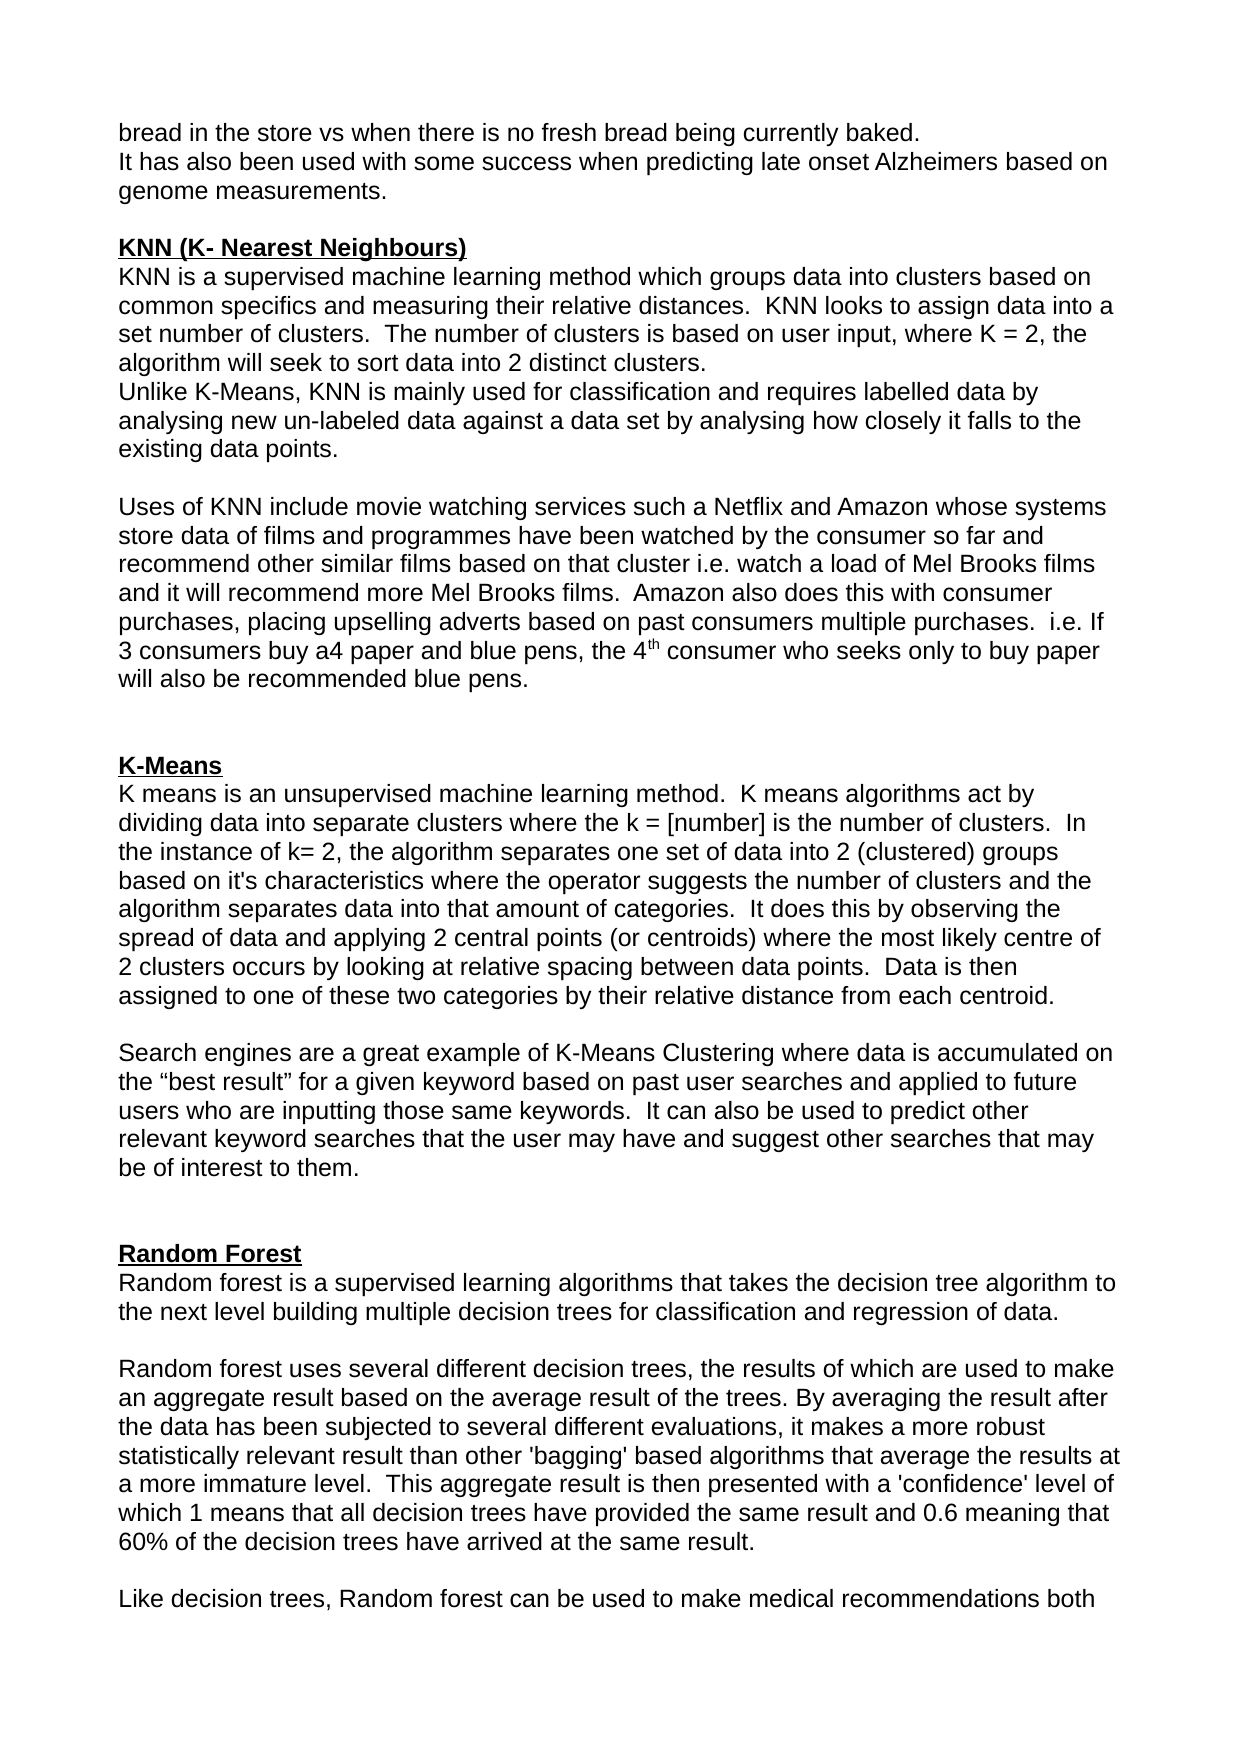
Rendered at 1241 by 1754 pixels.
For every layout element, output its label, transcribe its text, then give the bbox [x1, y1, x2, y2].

text K-Means [118, 751, 1122, 779]
text It has also been used with some success when predicting late onset Alzheimers based on genome measurements. [118, 147, 1122, 204]
text Like decision trees, Random forest can be used to make medical recommendations both [118, 1584, 1122, 1613]
text Search engines are a great example of K-Means Clustering where data is accumulated on the “best result” for a given keyword based on past user searches and applied to future users who are inputting those same keywords. It can also be used to predict other relevant keyword searches that the user may have and suggest other searches that may be of interest to them. [118, 1038, 1122, 1182]
text Random forest uses several different decision trees, the results of which are used to make an aggregate result based on the average result of the trees. By averaging the result after the data has been subjected to several different evaluations, it makes a more robust statistically relevant result than other 'bagging' based algorithms that average the results at a more immature level. This aggregate result is then presented with a 'confidence' level of which 1 means that all decision trees have provided the same result and 0.6 meaning that 60% of the decision trees have arrived at the same result. [118, 1354, 1122, 1556]
text Random Forest [118, 1239, 1122, 1268]
text Uses of KNN include movie watching services such a Netflix and Amazon whose systems store data of films and programmes have been watched by the consumer so far and recommend other similar films based on that cluster i.e. watch a load of Mel Brooks films and it will recommend more Mel Brooks films. Amazon also does this with consumer purchases, placing upselling adverts based on past consumers multiple purchases. i.e. If 3 consumers buy a4 paper and blue pens, the 4th consumer who seeks only to buy paper will also be recommended blue pens. [118, 492, 1122, 693]
text KNN is a supervised machine learning method which groups data into clusters based on common specifics and measuring their relative distances. KNN looks to assign data into a set number of clusters. The number of clusters is based on user input, where K = 2, the algorithm will seek to sort data into 2 distinct clusters. [118, 262, 1122, 377]
text Unlike K-Means, KNN is mainly used for classification and requires labelled data by analysing new un-labeled data against a data set by analysing how closely it falls to the existing data points. [118, 377, 1122, 463]
text Random forest is a supervised learning algorithms that takes the decision tree algorithm to the next level building multiple decision trees for classification and regression of data. [118, 1268, 1122, 1326]
text bread in the store vs when there is no fresh bread being currently baked. [118, 118, 1122, 147]
text KNN (K- Nearest Neighbours) [118, 233, 1122, 262]
text K means is an unsupervised machine learning method. K means algorithms act by dividing data into separate clusters where the k = [number] is the number of clusters. In the instance of k= 2, the algorithm separates one set of data into 2 (clustered) groups based on it's characteristics where the operator suggests the number of clusters and the algorithm separates data into that amount of categories. It does this by observing the spread of data and applying 2 central points (or centroids) where the most likely centre of 2 clusters occurs by looking at relative spacing between data points. Data is then assigned to one of these two categories by their relative distance from each centroid. [118, 779, 1122, 1009]
